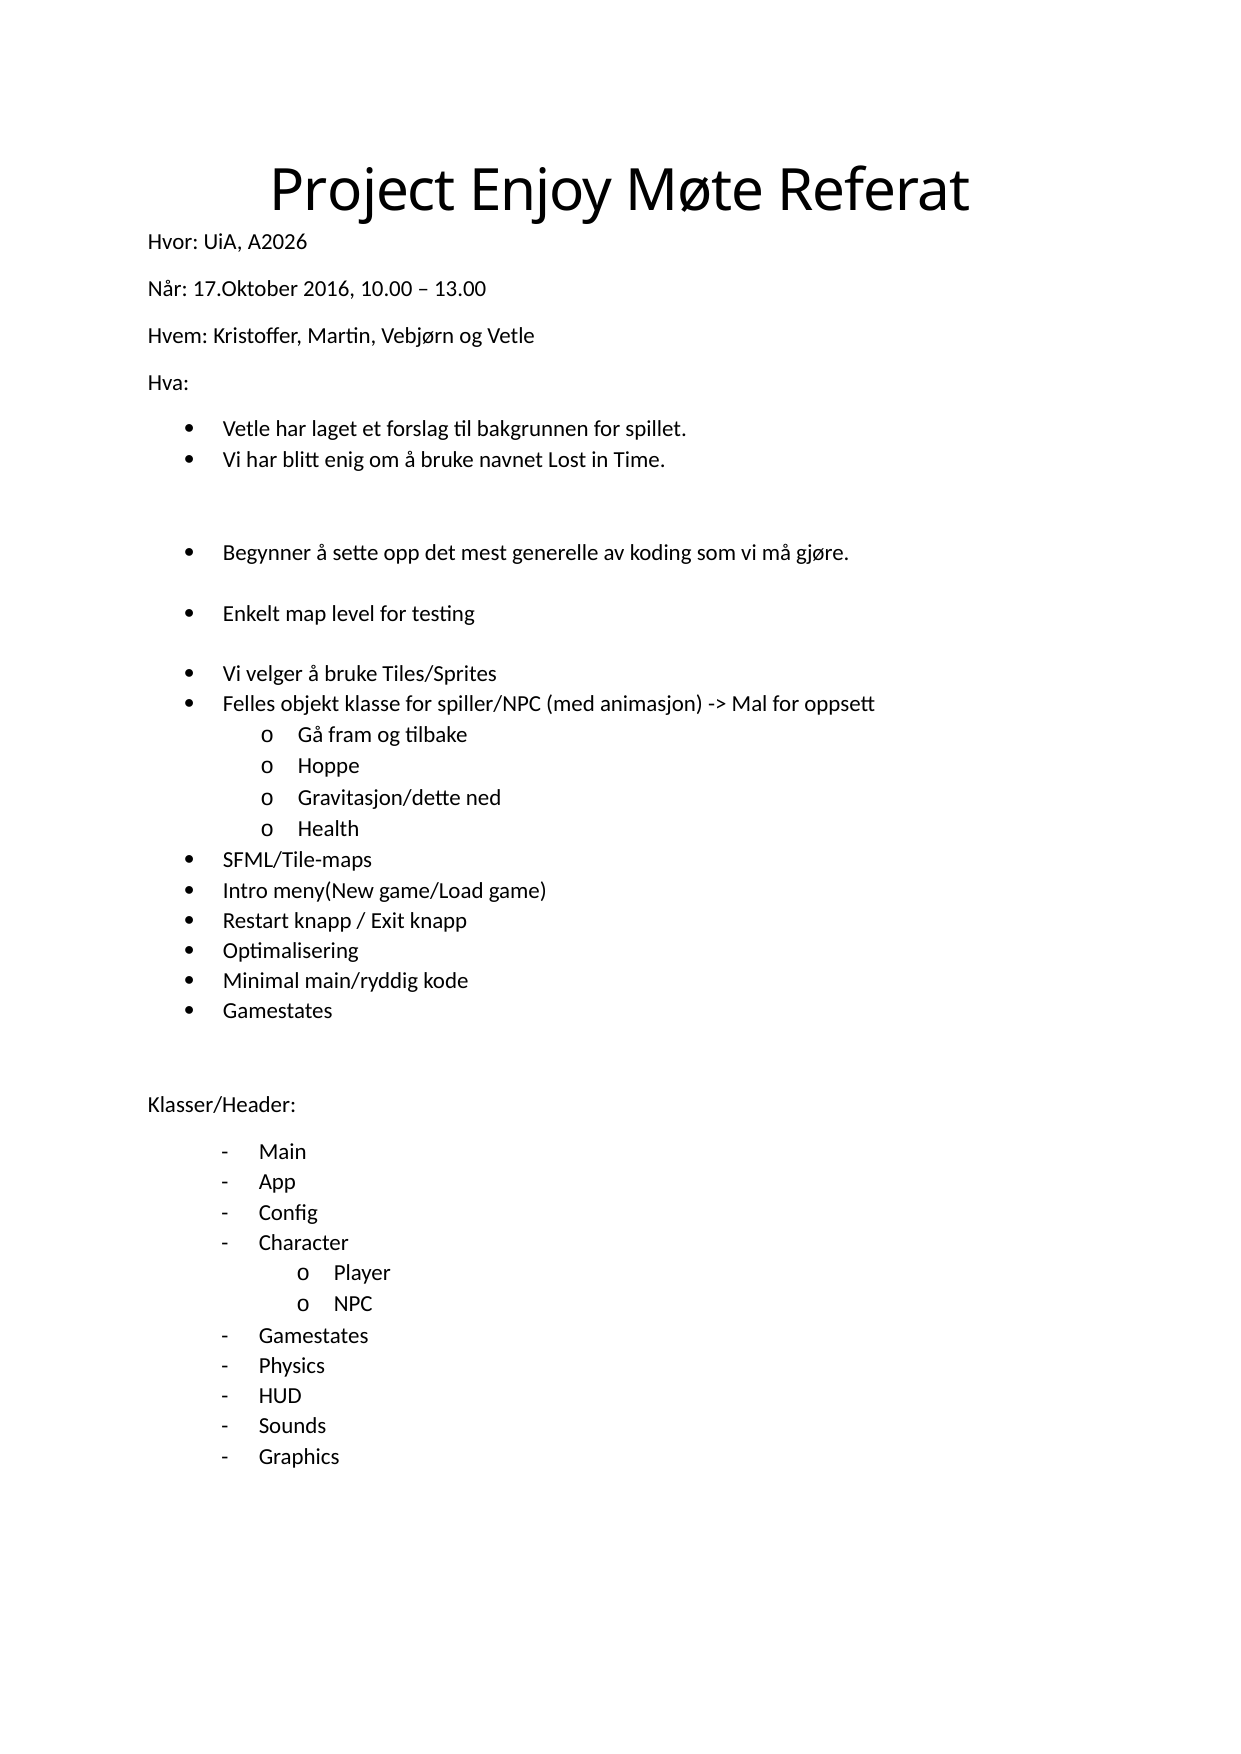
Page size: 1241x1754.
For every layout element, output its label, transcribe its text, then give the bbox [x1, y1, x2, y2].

list Optimalisering [185, 936, 1093, 964]
list Character [221, 1228, 1093, 1256]
list Minimal main/ryddig kode [185, 966, 1093, 994]
text Hvem: Kristoffer, Martin, Vebjørn og Vetle [148, 321, 1093, 349]
list Physics [221, 1351, 1093, 1379]
list Restart knapp / Exit knapp [185, 906, 1093, 934]
list Gamestates [185, 997, 1093, 1025]
list Begynner å sette opp det mest generelle av koding som vi må gjøre. [185, 538, 1093, 567]
list Vi har blitt enig om å bruke navnet Lost in Time. [185, 445, 1093, 473]
list Felles objekt klasse for spiller/NPC (med animasjon) -> Mal for oppsett [185, 689, 1093, 718]
list Main [221, 1137, 1093, 1165]
list Intro meny(New game/Load game) [185, 876, 1093, 904]
list Gravitasjon/dette ned [260, 783, 1093, 812]
text Hva: [148, 368, 1093, 396]
list Hoppe [260, 751, 1093, 780]
list Vetle har laget et forslag til bakgrunnen for spillet. [185, 414, 1093, 443]
list Config [221, 1198, 1093, 1226]
title Project Enjoy Møte Referat [148, 148, 1093, 227]
list App [221, 1167, 1093, 1196]
text Hvor: UiA, A2026 [148, 227, 1093, 255]
list SFML/Tile-maps [185, 846, 1093, 874]
list Health [260, 814, 1093, 843]
list Enkelt map level for testing [185, 599, 1093, 627]
list Gå fram og tilbake [260, 720, 1093, 749]
list Player [296, 1258, 1093, 1287]
text Når: 17.Oktober 2016, 10.00 – 13.00 [148, 274, 1093, 302]
text Klasser/Header: [148, 1090, 1093, 1118]
list Vi velger å bruke Tiles/Sprites [185, 659, 1093, 687]
list Gamestates [221, 1321, 1093, 1349]
list Graphics [221, 1442, 1093, 1470]
list HUD [221, 1381, 1093, 1409]
list Sounds [221, 1412, 1093, 1440]
list NPC [296, 1289, 1093, 1319]
